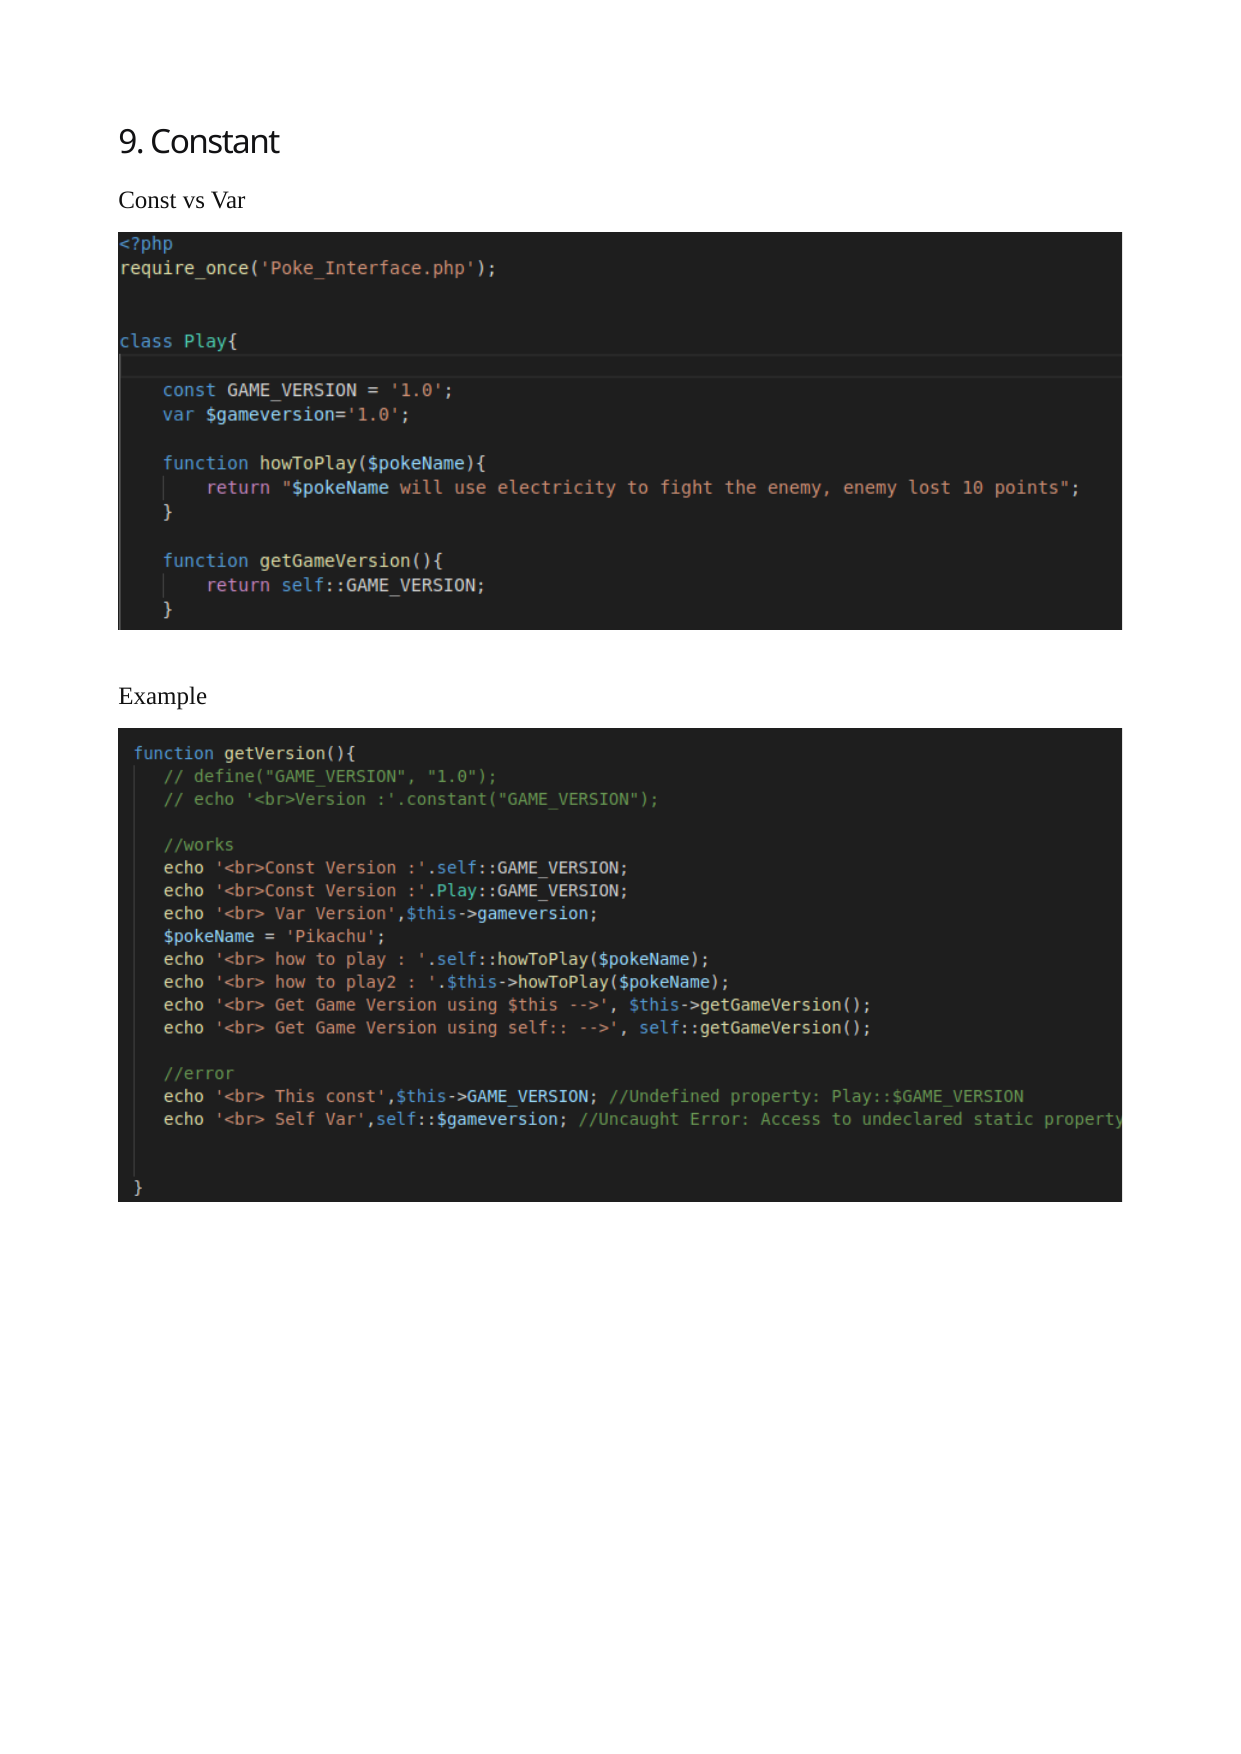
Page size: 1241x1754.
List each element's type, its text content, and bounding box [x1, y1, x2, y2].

text 9. Constant [118, 118, 1122, 163]
picture [118, 728, 1123, 1202]
text Example [118, 681, 1122, 710]
text Const vs Var [118, 185, 1122, 214]
picture [118, 232, 1123, 630]
